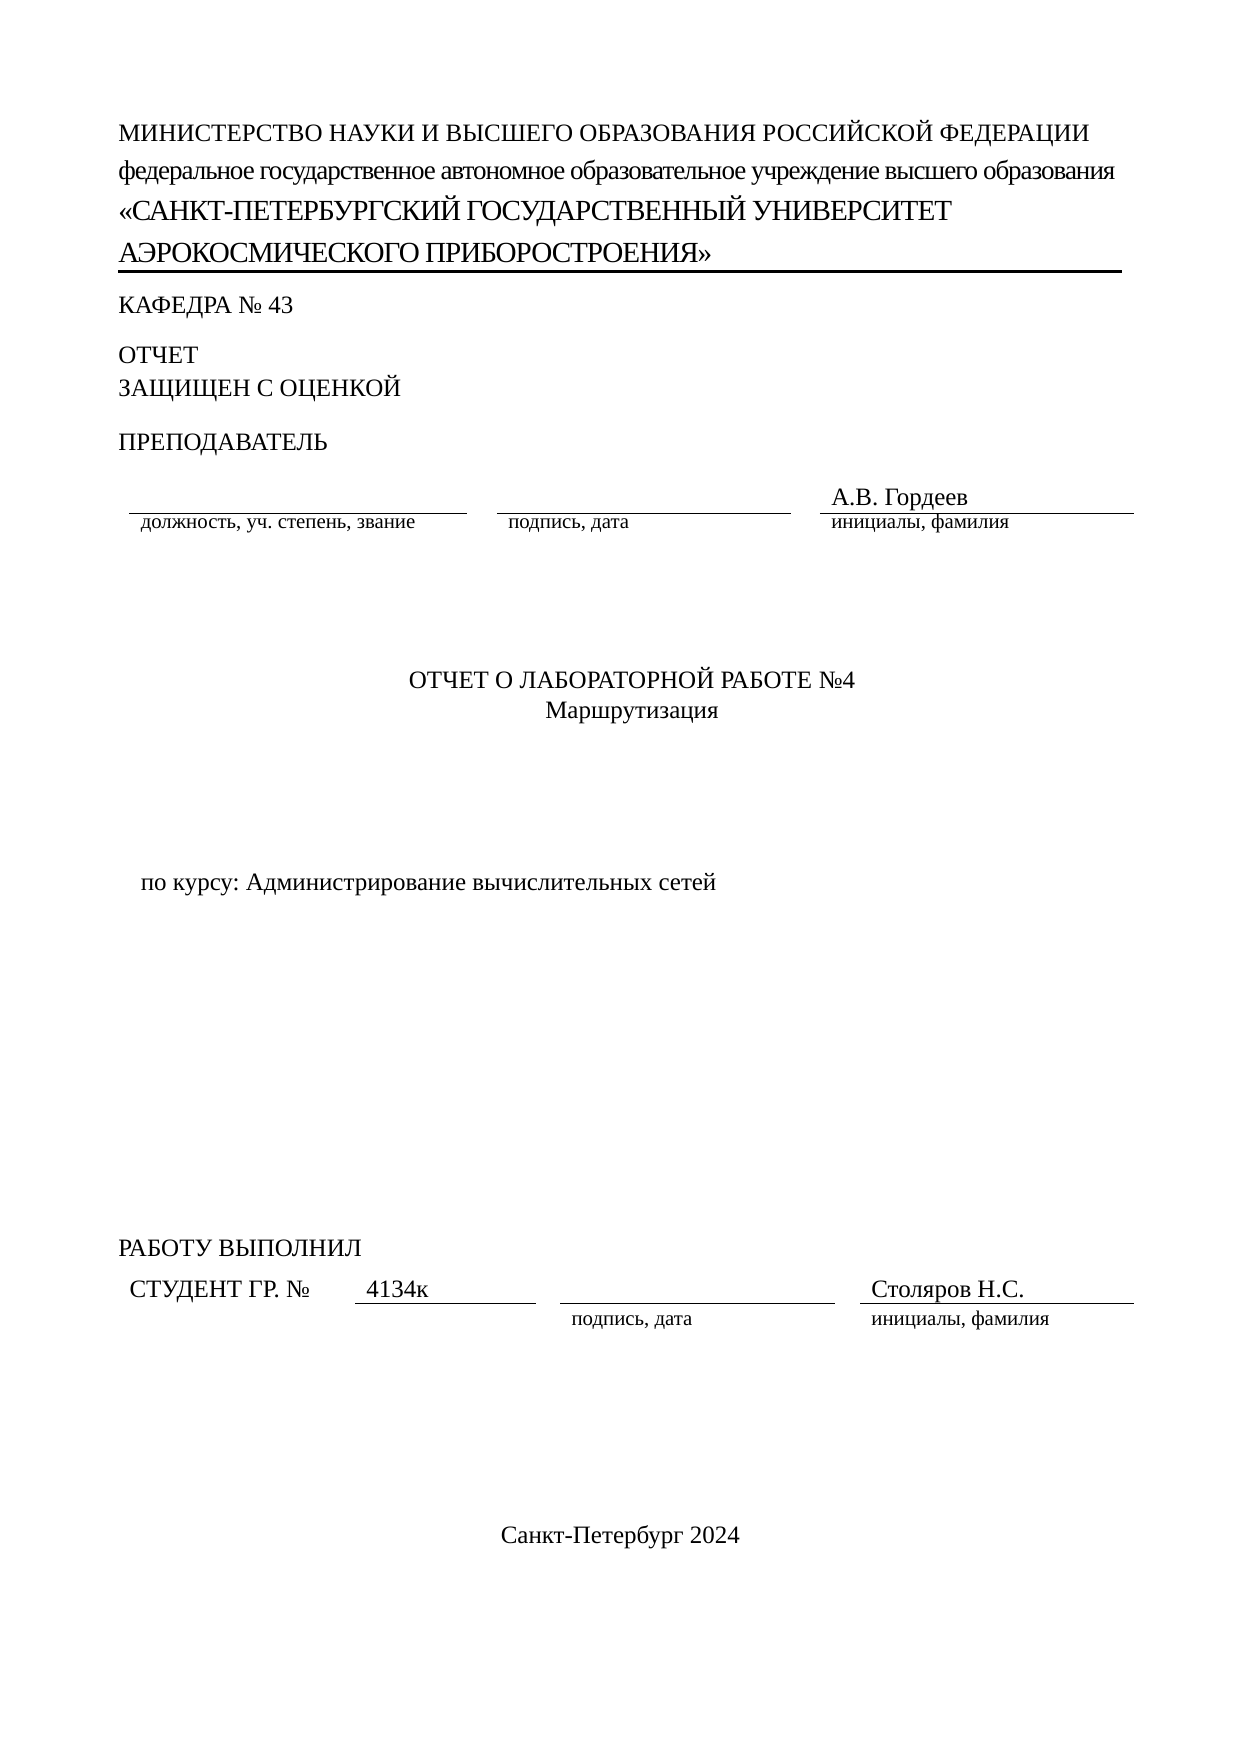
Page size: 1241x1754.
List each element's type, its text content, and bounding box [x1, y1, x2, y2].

table_header СТУДЕНТ ГР. № [129, 1262, 355, 1303]
text ПРЕПОДАВАТЕЛЬ [118, 427, 1122, 456]
table_cell [129, 1025, 1134, 1058]
table_cell по курсу: Администрирование вычислительных сетей [129, 855, 1134, 966]
table_header [560, 1262, 835, 1303]
text «САНКТ-ПЕТЕРБУРГСКИЙ ГОСУДАРСТВЕННЫЙ УНИВЕРСИТЕТ [118, 193, 1122, 226]
table_header [536, 1262, 560, 1303]
table_cell [536, 1303, 560, 1333]
table_cell [129, 966, 1134, 1025]
table_cell [355, 1304, 536, 1333]
table_header [791, 470, 820, 512]
table_cell подпись, дата [497, 514, 791, 532]
table_header [497, 470, 791, 512]
text ОТЧЕТ ЗАЩИЩЕН С ОЦЕНКОЙ [118, 340, 1122, 402]
table_cell [791, 513, 820, 532]
table_cell инициалы, фамилия [939, 514, 1134, 532]
text АЭРОКОСМИЧЕСКОГО ПРИБОРОСТРОЕНИЯ» [118, 235, 1122, 270]
table_cell инициалы, фамилия [820, 514, 937, 532]
text РАБОТУ ВЫПОЛНИЛ [118, 1233, 1122, 1262]
table_header [129, 470, 467, 512]
table_cell [467, 513, 497, 532]
table_cell подпись, дата [560, 1304, 835, 1333]
text федеральное государственное автономное образовательное учреждение высшего образования [118, 154, 1122, 185]
table_header ОТЧЕТ О ЛАБОРАТОРНОЙ РАБОТЕ №4 [129, 565, 1134, 695]
table_cell Маршрутизация [129, 695, 1134, 855]
table_header [467, 470, 497, 512]
table_header Столяров Н.С. [860, 1262, 1134, 1303]
text КАФЕДРА № 43 [118, 290, 1122, 319]
text МИНИСТЕРСТВО НАУКИ И ВЫСШЕГО ОБРАЗОВАНИЯ РОССИЙСКОЙ ФЕДЕРАЦИИ [118, 118, 1122, 147]
table_cell должность, уч. степень, звание [129, 514, 467, 532]
table_header А.В. Гордеев [820, 470, 1134, 512]
table_cell [835, 1303, 860, 1333]
table_header 4134к [355, 1262, 536, 1303]
table_header [835, 1262, 860, 1303]
table_cell инициалы, фамилия [860, 1304, 1134, 1333]
table_cell [129, 1303, 355, 1333]
text Санкт-Петербург 2024 [118, 1520, 1122, 1606]
